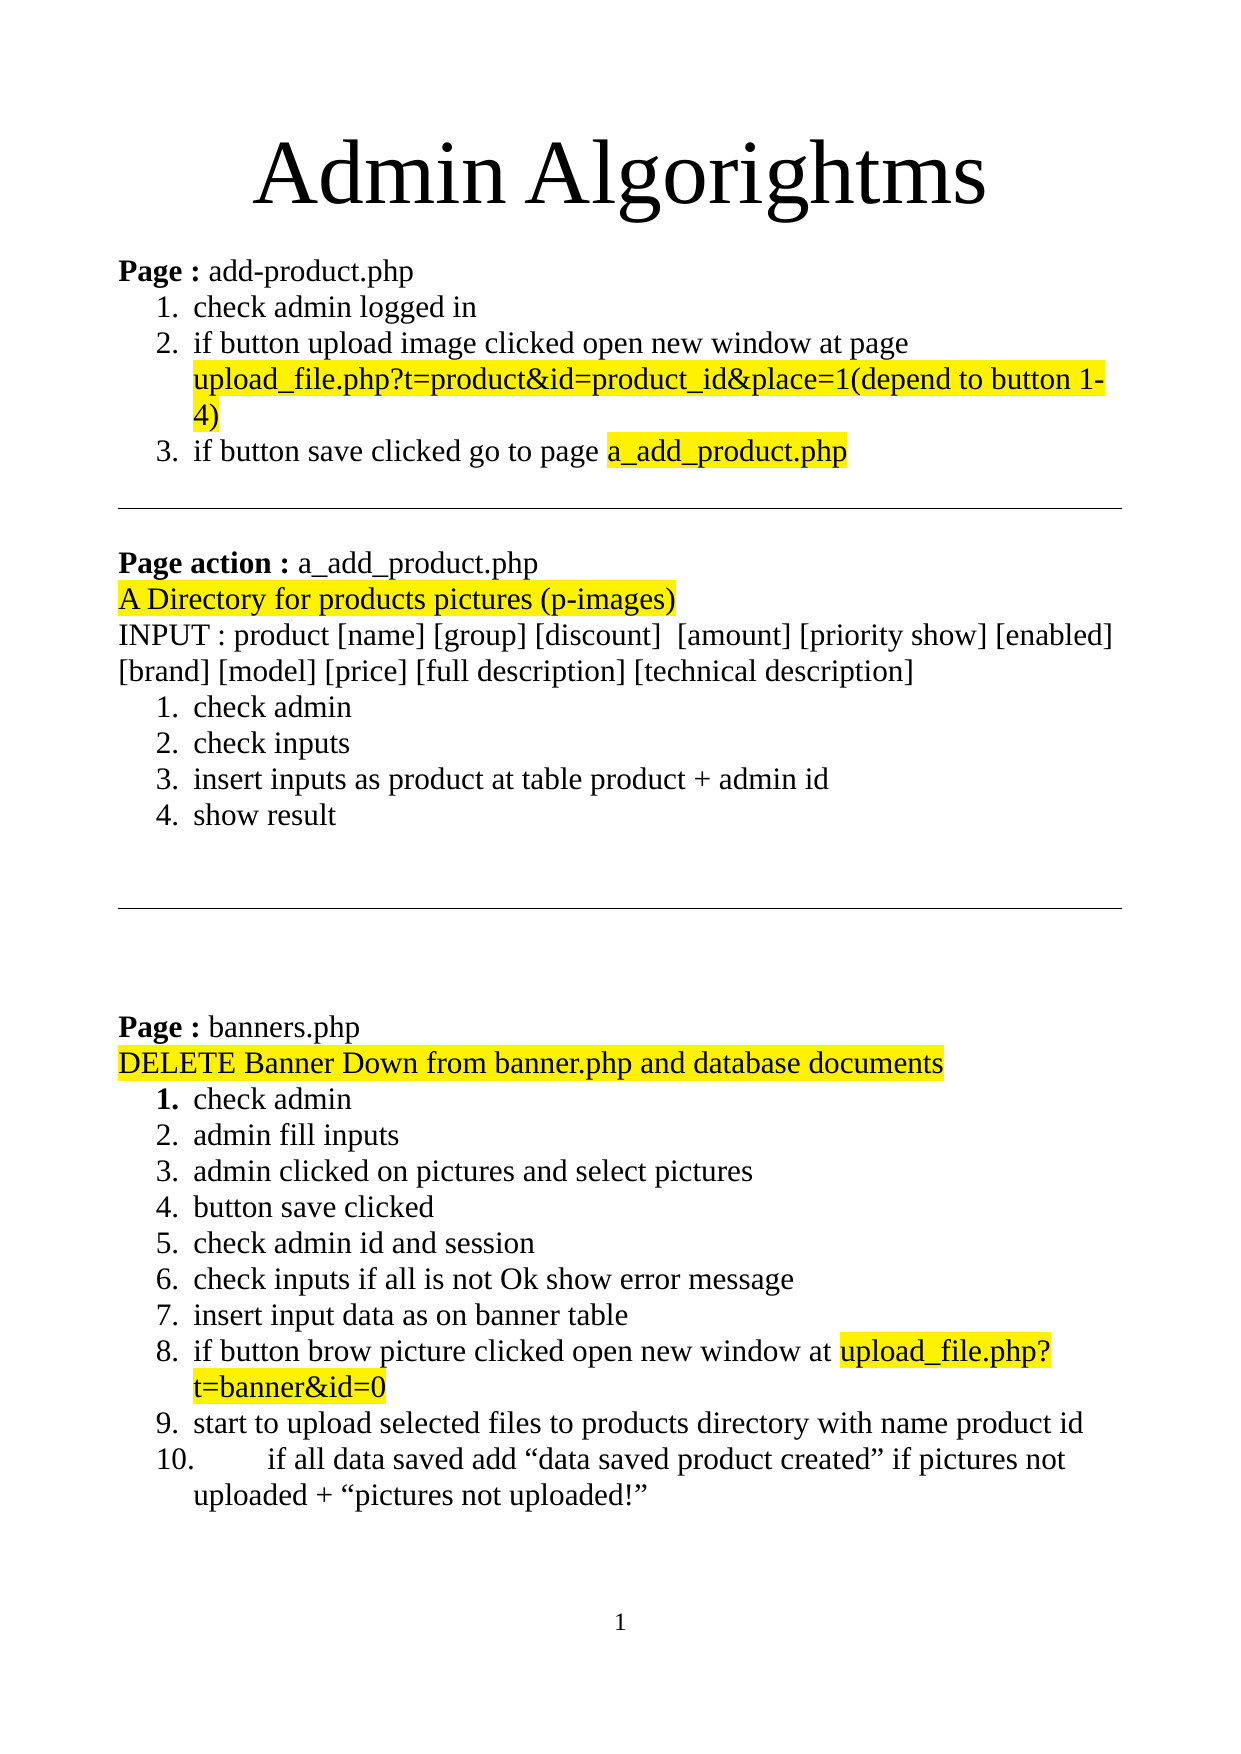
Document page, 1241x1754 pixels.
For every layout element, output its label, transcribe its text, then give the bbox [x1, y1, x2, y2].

text A Directory for products pictures (p-images) [118, 580, 1122, 616]
text DELETE Banner Down from banner.php and database documents [118, 1045, 1122, 1081]
list if button brow picture clicked open new window at upload_file.php?t=banner&id=0 [156, 1332, 1122, 1404]
list show result [156, 796, 1122, 832]
text Page : banners.php [118, 1009, 1122, 1045]
list button save clicked [156, 1188, 1122, 1224]
text Page : add-product.php [118, 252, 1122, 288]
text INPUT : product [name] [group] [discount] [amount] [priority show] [enabled] [brand] [model] [price] [full description] [technical description] [118, 616, 1122, 688]
text Page action : a_add_product.php [118, 544, 1122, 580]
list start to upload selected files to products directory with name product id [156, 1404, 1122, 1440]
list admin clicked on pictures and select pictures [156, 1152, 1122, 1188]
list check admin id and session [156, 1224, 1122, 1260]
list check inputs [156, 724, 1122, 760]
list check admin logged in [156, 288, 1122, 324]
list check admin [156, 1081, 1122, 1117]
list admin fill inputs [156, 1117, 1122, 1152]
text Admin Algorightms [118, 118, 1122, 223]
list check inputs if all is not Ok show error message [156, 1260, 1122, 1296]
list if button upload image clicked open new window at page upload_file.php?t=product&id=product_id&place=1(depend to button 1-4) [156, 324, 1122, 432]
list if all data saved add “data saved product created” if pictures not uploaded + “pictures not uploaded!” [156, 1440, 1122, 1512]
list check admin [156, 688, 1122, 724]
list if button save clicked go to page a_add_product.php [156, 432, 1122, 468]
list insert input data as on banner table [156, 1296, 1122, 1332]
list insert inputs as product at table product + admin id [156, 760, 1122, 796]
